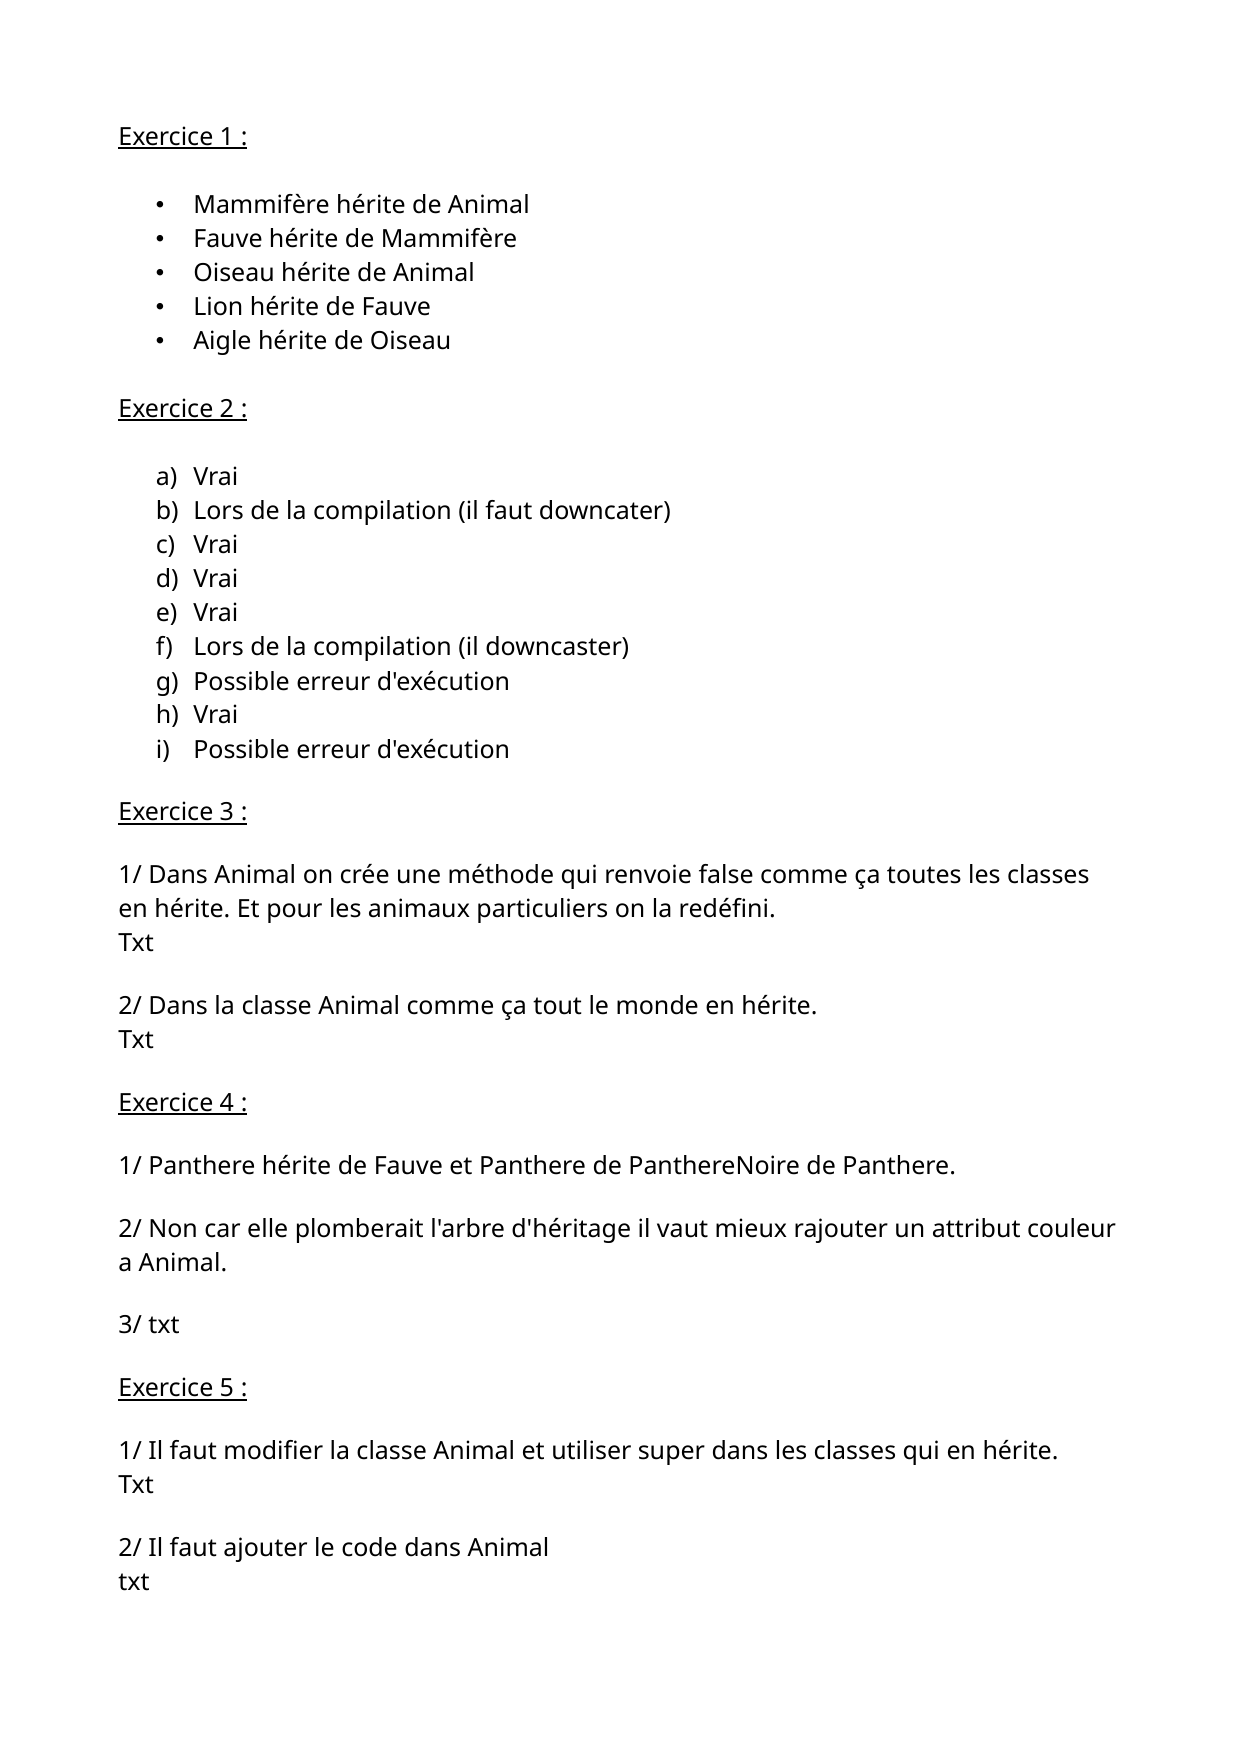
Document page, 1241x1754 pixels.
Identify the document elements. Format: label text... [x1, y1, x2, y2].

text Exercice 4 : [118, 1085, 1122, 1119]
list Fauve hérite de Mammifère [156, 220, 1122, 254]
text Exercice 5 : [118, 1370, 1122, 1404]
text Exercice 3 : [118, 794, 1122, 828]
list Vrai [156, 595, 1122, 629]
list Lion hérite de Fauve [156, 288, 1122, 322]
list Possible erreur d'exécution [156, 663, 1122, 697]
text 3/ txt [118, 1307, 1122, 1341]
list Possible erreur d'exécution [156, 731, 1122, 765]
text txt [118, 1564, 1122, 1598]
text Txt [118, 1467, 1122, 1501]
text 1/ Dans Animal on crée une méthode qui renvoie false comme ça toutes les classes en hérite. Et pour les animaux particuliers on la redéfini. [118, 857, 1122, 925]
text 1/ Panthere hérite de Fauve et Panthere de PanthereNoire de Panthere. [118, 1147, 1122, 1182]
text 2/ Il faut ajouter le code dans Animal [118, 1530, 1122, 1564]
text 1/ Il faut modifier la classe Animal et utiliser super dans les classes qui en hérite. [118, 1433, 1122, 1467]
list Vrai [156, 561, 1122, 595]
text Exercice 2 : [118, 391, 1122, 425]
text 2/ Dans la classe Animal comme ça tout le monde en hérite. [118, 988, 1122, 1022]
list Vrai [156, 697, 1122, 731]
list Oiseau hérite de Animal [156, 254, 1122, 288]
list Vrai [156, 459, 1122, 493]
text 2/ Non car elle plomberait l'arbre d'héritage il vaut mieux rajouter un attribut couleur a Animal. [118, 1210, 1122, 1278]
list Lors de la compilation (il downcaster) [156, 629, 1122, 663]
text Exercice 1 : [118, 118, 1122, 152]
list Vrai [156, 527, 1122, 561]
list Lors de la compilation (il faut downcater) [156, 493, 1122, 527]
list Mammifère hérite de Animal [156, 186, 1122, 220]
text Txt [118, 1022, 1122, 1056]
text Txt [118, 925, 1122, 959]
list Aigle hérite de Oiseau [156, 322, 1122, 357]
